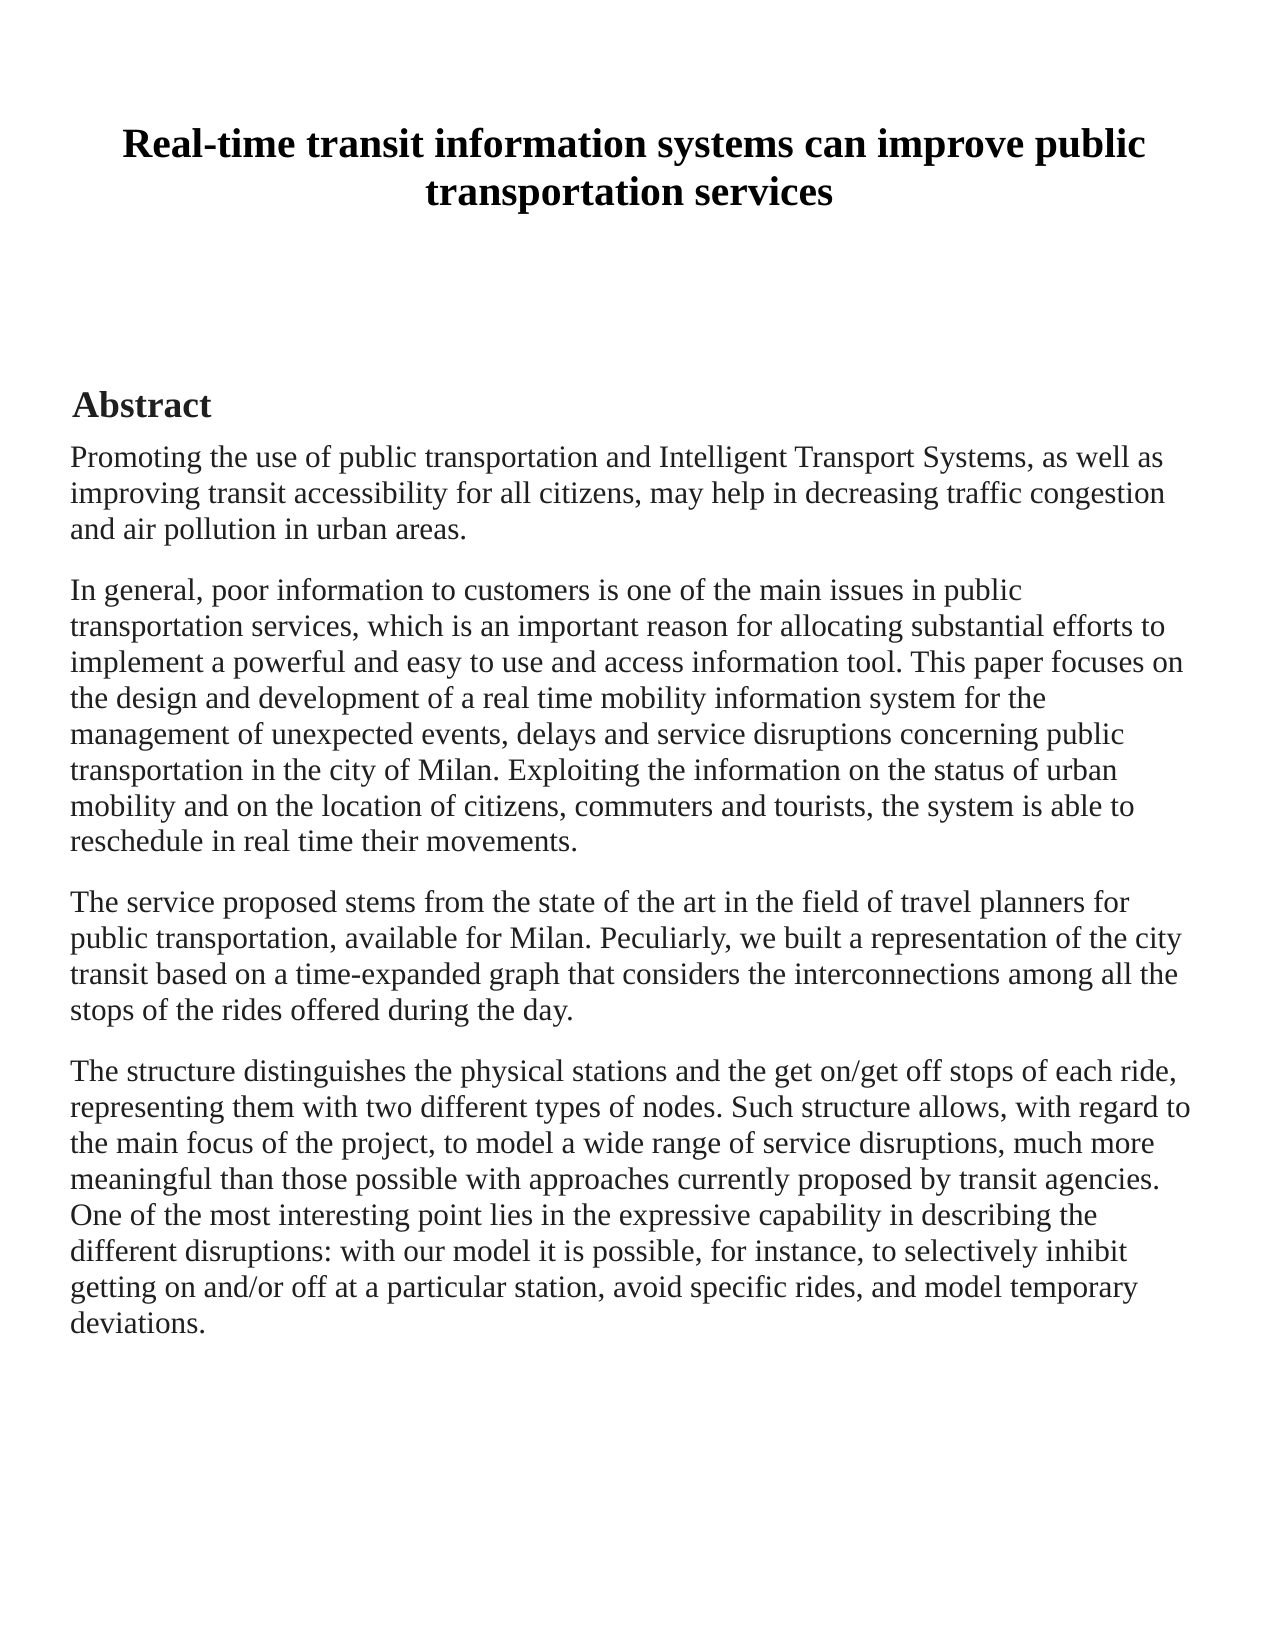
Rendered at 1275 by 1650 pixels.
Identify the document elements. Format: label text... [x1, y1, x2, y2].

text Real-time transit information systems can improve public transportation services [70, 118, 1199, 214]
text In general, poor information to customers is one of the main issues in public transportation services, which is an important reason for allocating substantial efforts to implement a powerful and easy to use and access information tool. This paper focuses on the design and development of a real time mobility information system for the management of unexpected events, delays and service disruptions concerning public transportation in the city of Milan. Exploiting the information on the status of urban mobility and on the location of citizens, commuters and tourists, the system is able to reschedule in real time their movements. [70, 571, 1197, 859]
text The structure distinguishes the physical stations and the get on/get off stops of each ride, representing them with two different types of nodes. Such structure allows, with regard to the main focus of the project, to model a wide range of service disruptions, much more meaningful than those possible with approaches currently proposed by transit agencies. One of the most interesting point lies in the expressive capability in describing the different disruptions: with our model it is possible, for instance, to selectively inhibit getting on and/or off at a particular station, avoid specific rides, and model temporary deviations. [70, 1052, 1197, 1340]
subtitle Abstract [72, 383, 1199, 426]
text The service proposed stems from the state of the art in the field of travel planners for public transportation, available for Milan. Peculiarly, we built a representation of the city transit based on a time-expanded graph that considers the interconnections among all the stops of the rides offered during the day. [70, 884, 1197, 1027]
text Promoting the use of public transportation and Intelligent Transport Systems, as well as improving transit accessibility for all citizens, may help in decreasing traffic congestion and air pollution in urban areas. [70, 438, 1197, 546]
